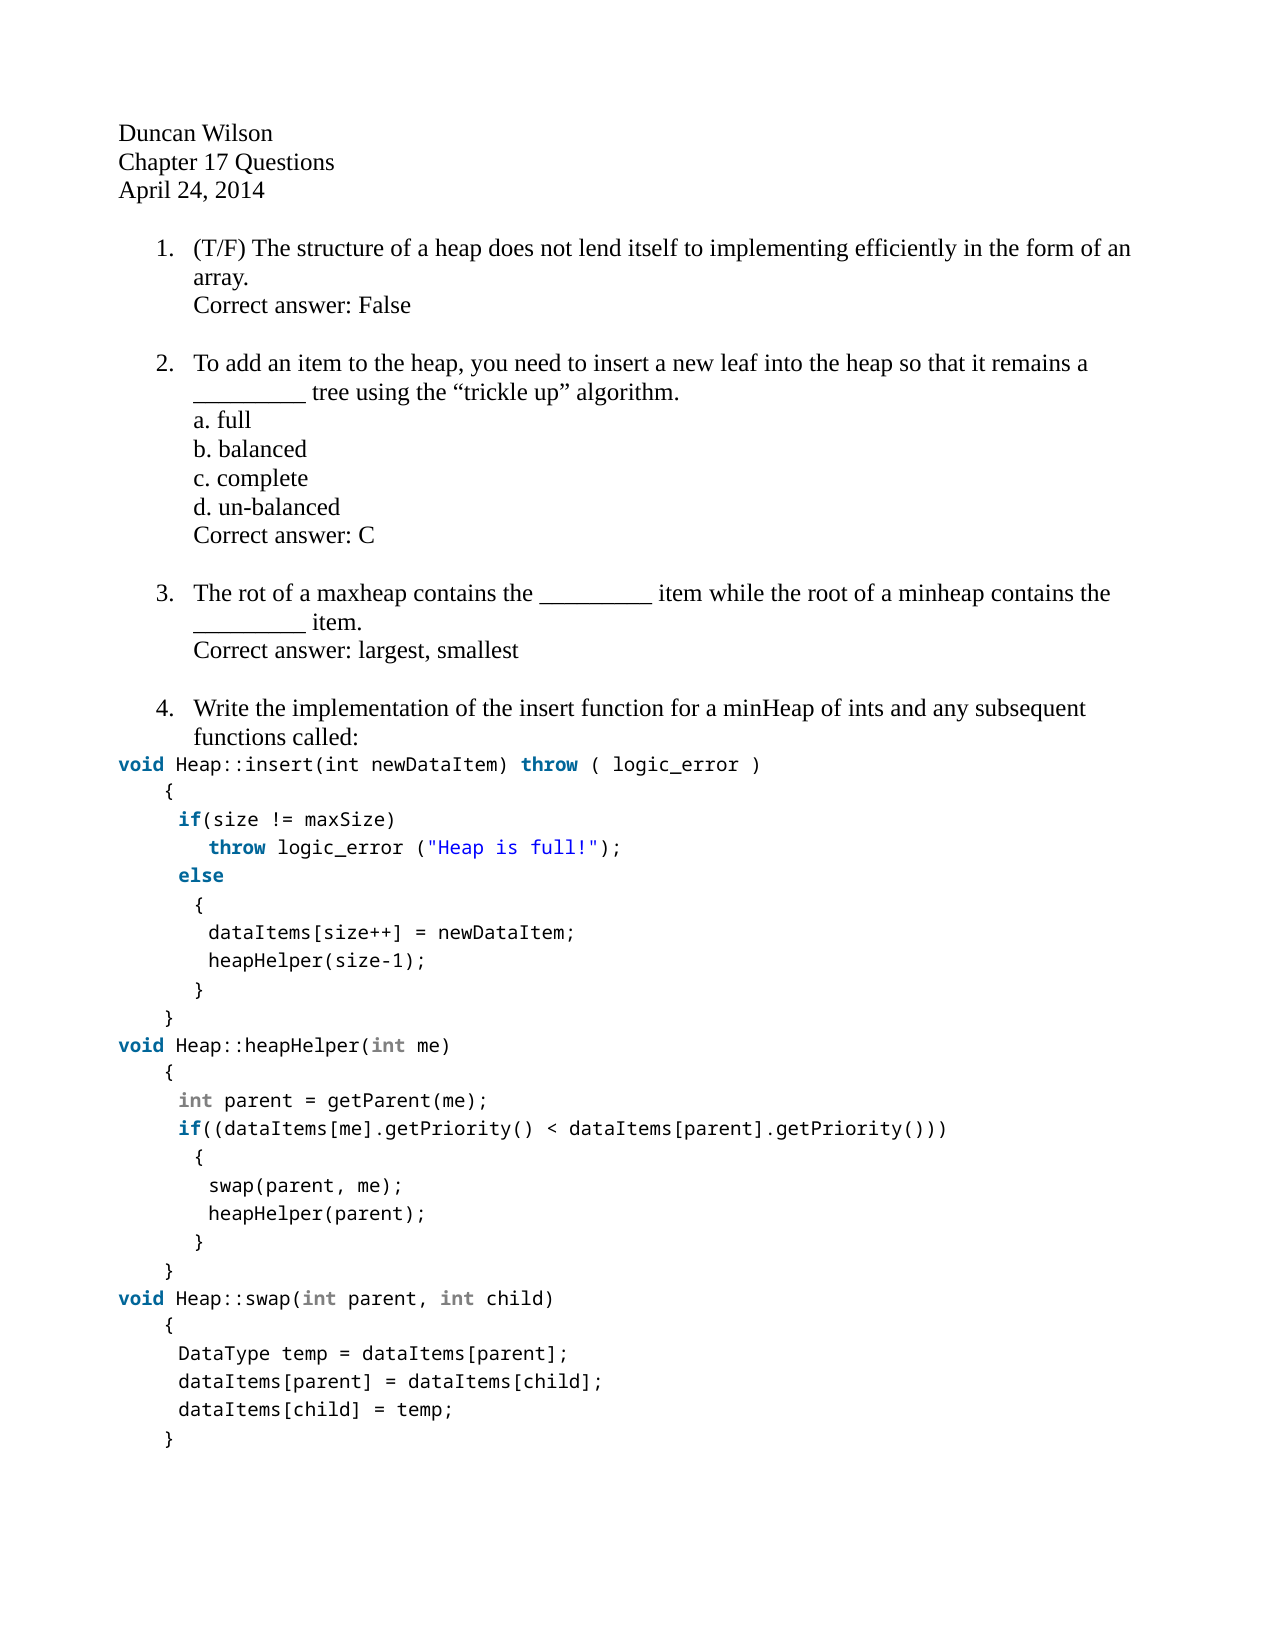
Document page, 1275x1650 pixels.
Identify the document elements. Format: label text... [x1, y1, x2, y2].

text void Heap::swap(int parent, int child) [118, 1284, 1157, 1311]
text swap(parent, me); [118, 1171, 1157, 1199]
text heapHelper(size-1); [118, 947, 1157, 975]
text } [118, 1228, 1157, 1256]
text { [118, 890, 1157, 918]
text Duncan Wilson [118, 118, 1157, 147]
text Chapter 17 Questions [118, 147, 1157, 176]
text heapHelper(parent); [118, 1199, 1157, 1228]
text void Heap::heapHelper(int me) [118, 1032, 1157, 1058]
text } [118, 1003, 1157, 1032]
text void Heap::insert(int newDataItem) throw ( logic_error ) [118, 751, 1157, 777]
list The rot of a maxheap contains the _________ item while the root of a minheap contains the _________ item. Correct answer: largest, smallest [156, 578, 1157, 693]
list (T/F) The structure of a heap does not lend itself to implementing efficiently in the form of an array. Correct answer: False [156, 233, 1157, 348]
text throw logic_error ("Heap is full!"); [118, 833, 1157, 862]
text { [118, 1058, 1157, 1086]
list Write the implementation of the insert function for a minHeap of ints and any subsequent functions called: [156, 693, 1157, 751]
text { [118, 777, 1157, 805]
text int parent = getParent(me); [118, 1086, 1157, 1114]
text } [118, 1256, 1157, 1284]
text DataType temp = dataItems[parent]; [118, 1339, 1157, 1367]
list Correct answer: C [156, 521, 1157, 578]
text { [118, 1311, 1157, 1339]
text } [118, 1424, 1157, 1452]
text if(size != maxSize) [118, 805, 1157, 833]
text April 24, 2014 [118, 176, 1157, 204]
list To add an item to the heap, you need to insert a new leaf into the heap so that it remains a _________ tree using the “trickle up” algorithm. a. full b. balanced c. complete d. un-balanced [156, 348, 1157, 521]
text dataItems[parent] = dataItems[child]; [118, 1367, 1157, 1396]
text else [118, 862, 1157, 890]
text { [118, 1143, 1157, 1171]
text dataItems[child] = temp; [118, 1396, 1157, 1424]
text } [118, 975, 1157, 1003]
text dataItems[size++] = newDataItem; [118, 918, 1157, 947]
text if((dataItems[me].getPriority() < dataItems[parent].getPriority())) [118, 1114, 1157, 1143]
